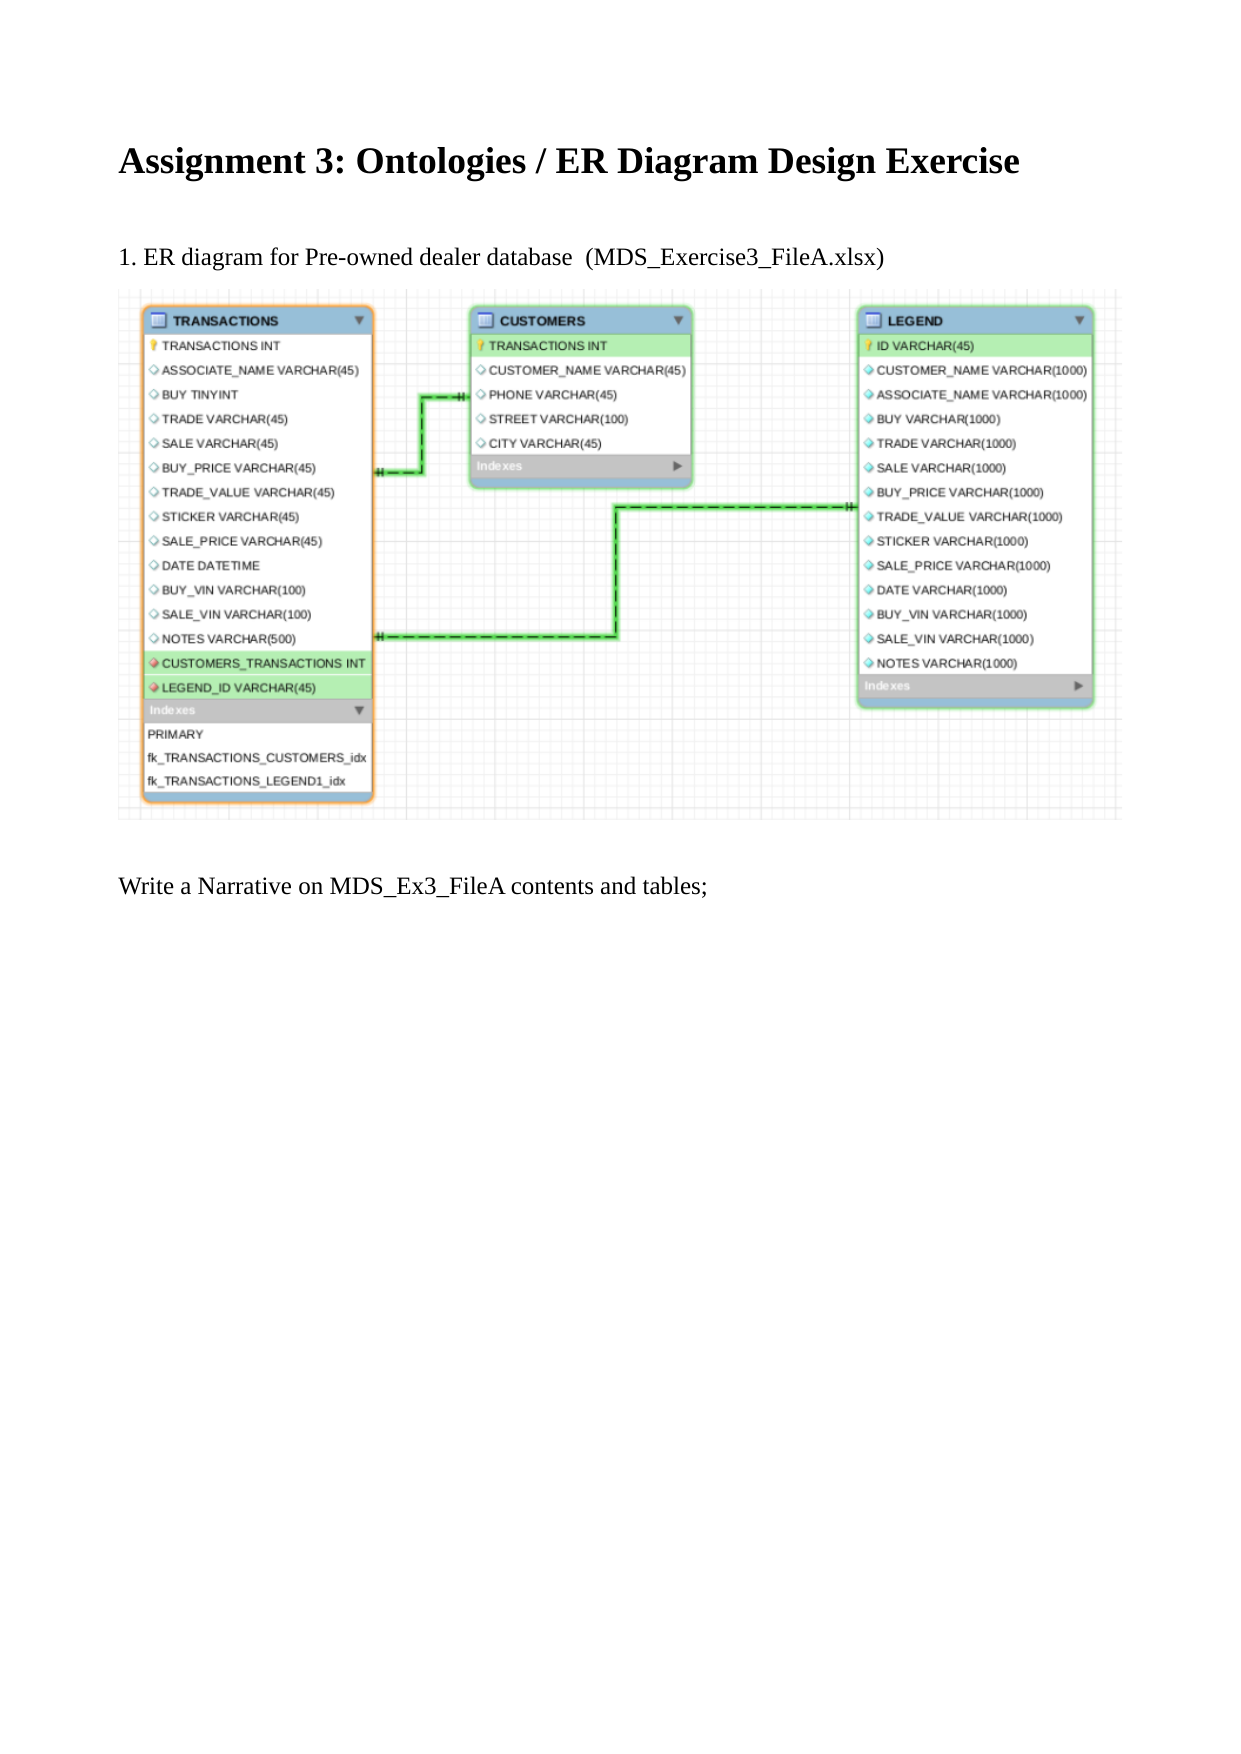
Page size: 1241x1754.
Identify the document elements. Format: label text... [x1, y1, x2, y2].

subtitle Assignment 3: Ontologies / ER Diagram Design Exercise [118, 139, 1122, 182]
text 1. ER diagram for Pre-owned dealer database (MDS_Exercise3_FileA.xlsx) [118, 242, 1122, 271]
picture [118, 289, 1123, 820]
text Write a Narrative on MDS_Ex3_FileA contents and tables; [118, 871, 1122, 900]
